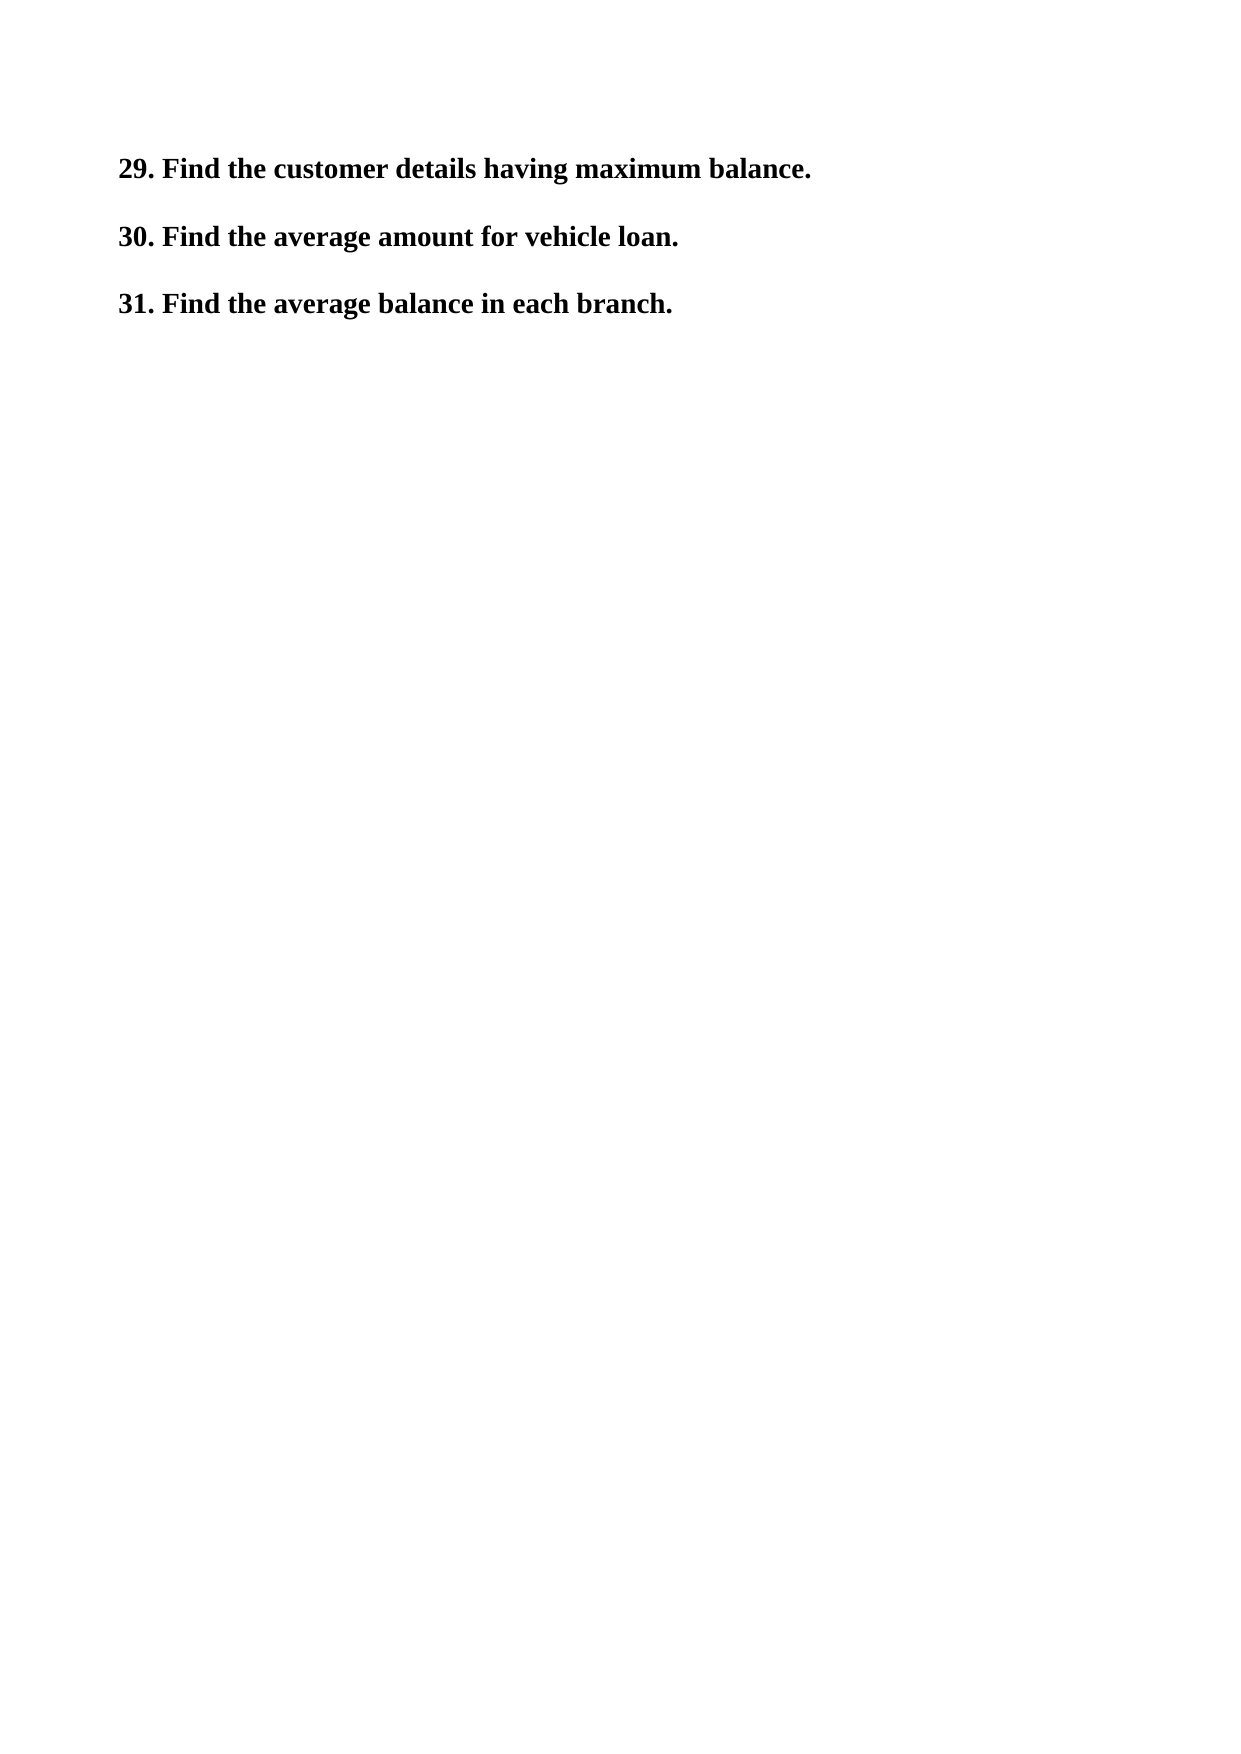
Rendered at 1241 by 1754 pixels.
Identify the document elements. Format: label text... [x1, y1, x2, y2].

text 30. Find the average amount for vehicle loan. [118, 219, 1122, 252]
text 31. Find the average balance in each branch. [118, 286, 1122, 319]
text 29. Find the customer details having maximum balance. [118, 152, 1122, 185]
